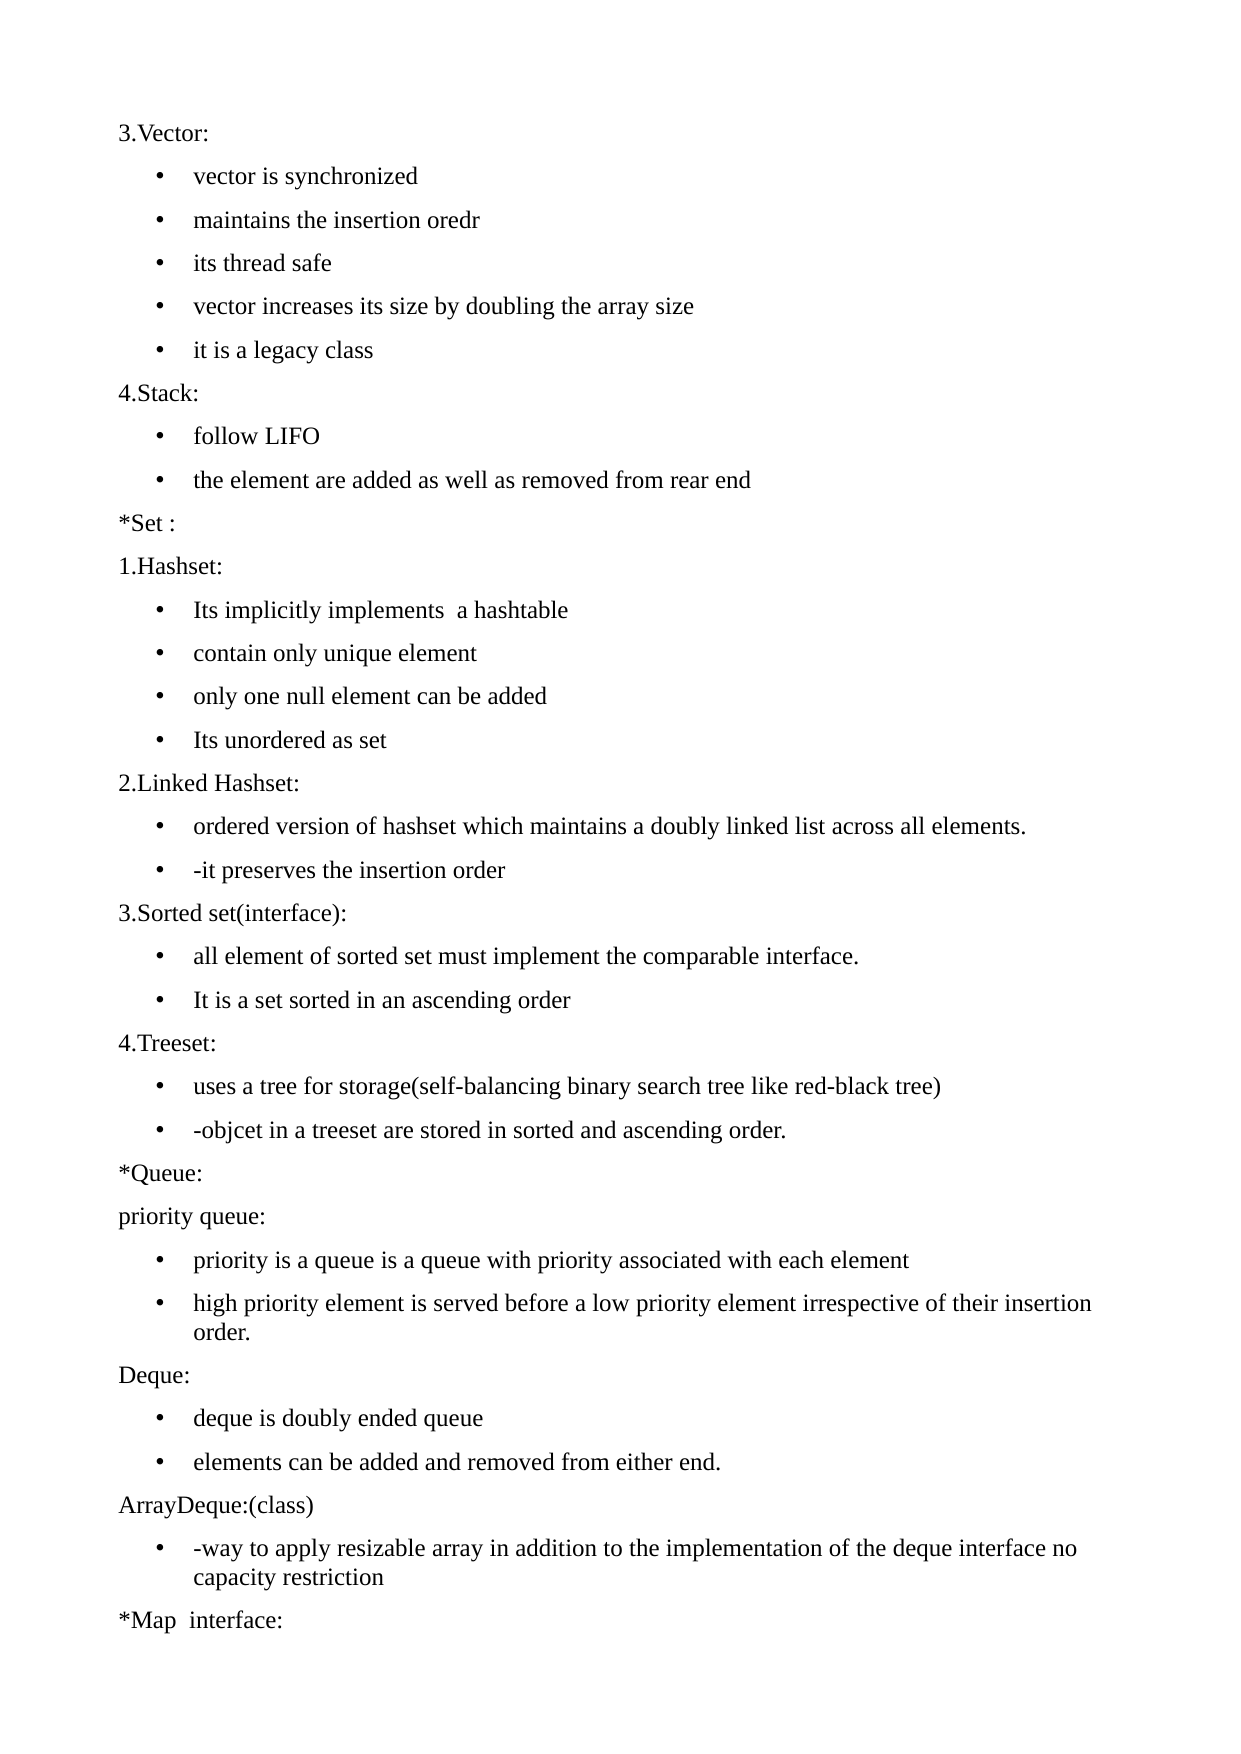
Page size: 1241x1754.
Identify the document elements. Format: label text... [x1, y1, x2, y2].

text priority queue: [118, 1201, 1122, 1230]
list the element are added as well as removed from rear end [156, 465, 1122, 493]
list maintains the insertion oredr [156, 205, 1122, 233]
list it is a legacy class [156, 335, 1122, 363]
list elements can be added and removed from either end. [156, 1447, 1122, 1476]
list priority is a queue is a queue with priority associated with each element [156, 1245, 1122, 1273]
list follow LIFO [156, 421, 1122, 450]
text 4.Treeset: [118, 1028, 1122, 1057]
list deque is doubly ended queue [156, 1403, 1122, 1432]
list ordered version of hashset which maintains a doubly linked list across all elements. [156, 811, 1122, 840]
list uses a tree for storage(self-balancing binary search tree like red-black tree) [156, 1071, 1122, 1100]
text 1.Hashset: [118, 551, 1122, 580]
list only one null element can be added [156, 681, 1122, 710]
text 3.Sorted set(interface): [118, 898, 1122, 927]
text 3.Vector: [118, 118, 1122, 147]
list -way to apply resizable array in addition to the implementation of the deque interface no capacity restriction [156, 1533, 1122, 1591]
list all element of sorted set must implement the comparable interface. [156, 941, 1122, 970]
text 4.Stack: [118, 378, 1122, 407]
list It is a set sorted in an ascending order [156, 985, 1122, 1013]
text Deque: [118, 1360, 1122, 1389]
list -it preserves the insertion order [156, 855, 1122, 883]
list high priority element is served before a low priority element irrespective of their insertion order. [156, 1288, 1122, 1346]
list Its unordered as set [156, 725, 1122, 753]
text *Set : [118, 508, 1122, 537]
text 2.Linked Hashset: [118, 768, 1122, 797]
list -objcet in a treeset are stored in sorted and ascending order. [156, 1115, 1122, 1143]
text ArrayDeque:(class) [118, 1490, 1122, 1519]
list its thread safe [156, 248, 1122, 277]
text *Queue: [118, 1158, 1122, 1187]
list Its implicitly implements a hashtable [156, 595, 1122, 623]
list vector increases its size by doubling the array size [156, 291, 1122, 320]
list vector is synchronized [156, 161, 1122, 190]
text *Map interface: [118, 1606, 1122, 1634]
list contain only unique element [156, 638, 1122, 667]
